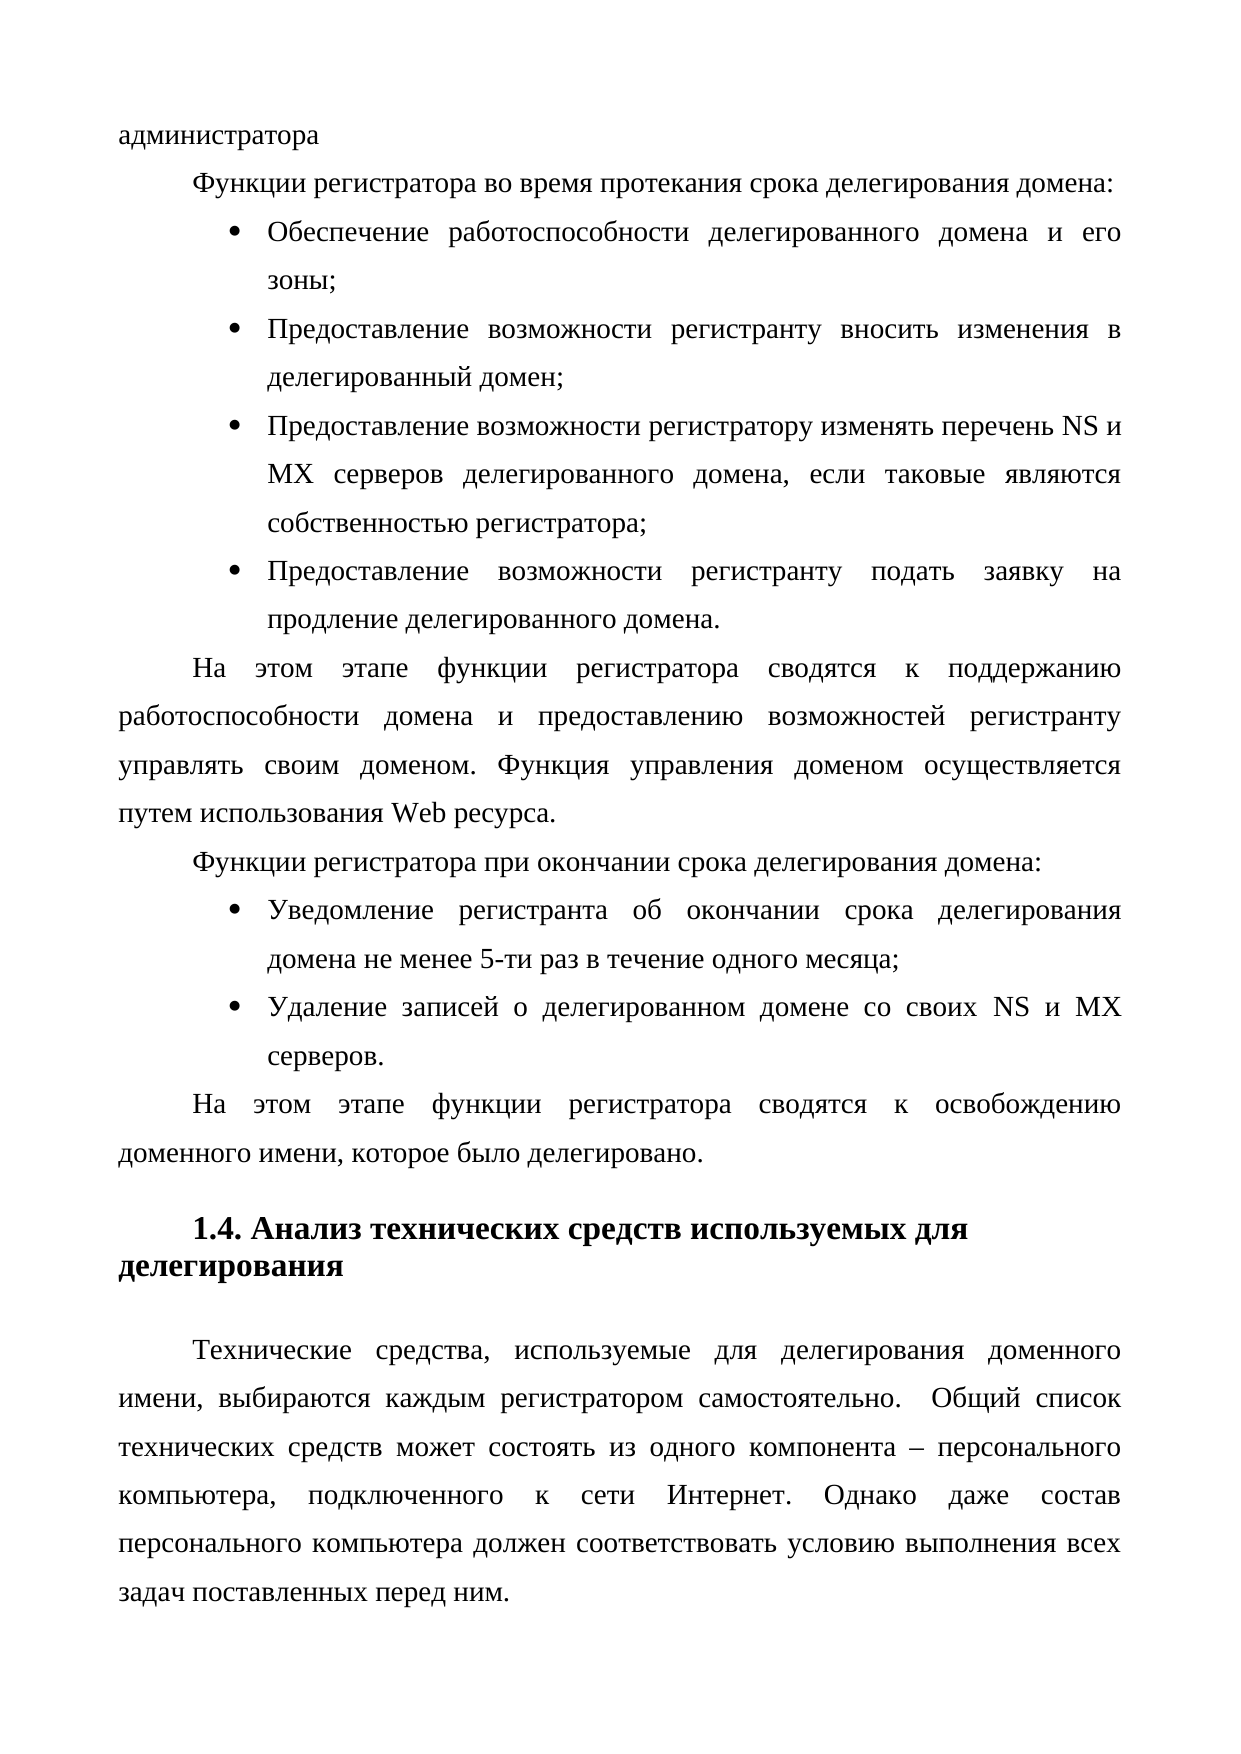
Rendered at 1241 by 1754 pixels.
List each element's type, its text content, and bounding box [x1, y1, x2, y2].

list Предоставление возможности регистранту подать заявку на продление делегированного домена. [229, 554, 1122, 635]
text Технические средства, используемые для делегирования доменного имени, выбираются каждым регистратором самостоятельно. Общий список технических средств может состоять из одного компонента – персонального компьютера, подключенного к сети Интернет. Однако даже состав персонального компьютера должен соответствовать условию выполнения всех задач поставленных перед ним. [118, 1333, 1122, 1608]
list Уведомление регистранта об окончании срока делегирования домена не менее 5-ти раз в течение одного месяца; [229, 893, 1122, 974]
list Предоставление возможности регистратору изменять перечень NS и MX серверов делегированного домена, если таковые являются собственностью регистратора; [229, 409, 1122, 538]
text Функции регистратора при окончании срока делегирования домена: [118, 845, 1122, 877]
subtitle 1.4. Анализ технических средств используемых для делегирования [118, 1209, 1122, 1283]
text На этом этапе функции регистратора сводятся к поддержанию работоспособности домена и предоставлению возможностей регистранту управлять своим доменом. Функция управления доменом осуществляется путем использования Web ресурса. [118, 651, 1122, 829]
text На этом этапе функции регистратора сводятся к освобождению доменного имени, которое было делегировано. [118, 1087, 1122, 1168]
text администратора [118, 118, 1122, 150]
list Обеспечение работоспособности делегированного домена и его зоны; [229, 215, 1122, 296]
list Удаление записей о делегированном домене со своих NS и MX серверов. [229, 991, 1122, 1071]
text Функции регистратора во время протекания срока делегирования домена: [118, 167, 1122, 199]
list Предоставление возможности регистранту вносить изменения в делегированный домен; [229, 312, 1122, 393]
